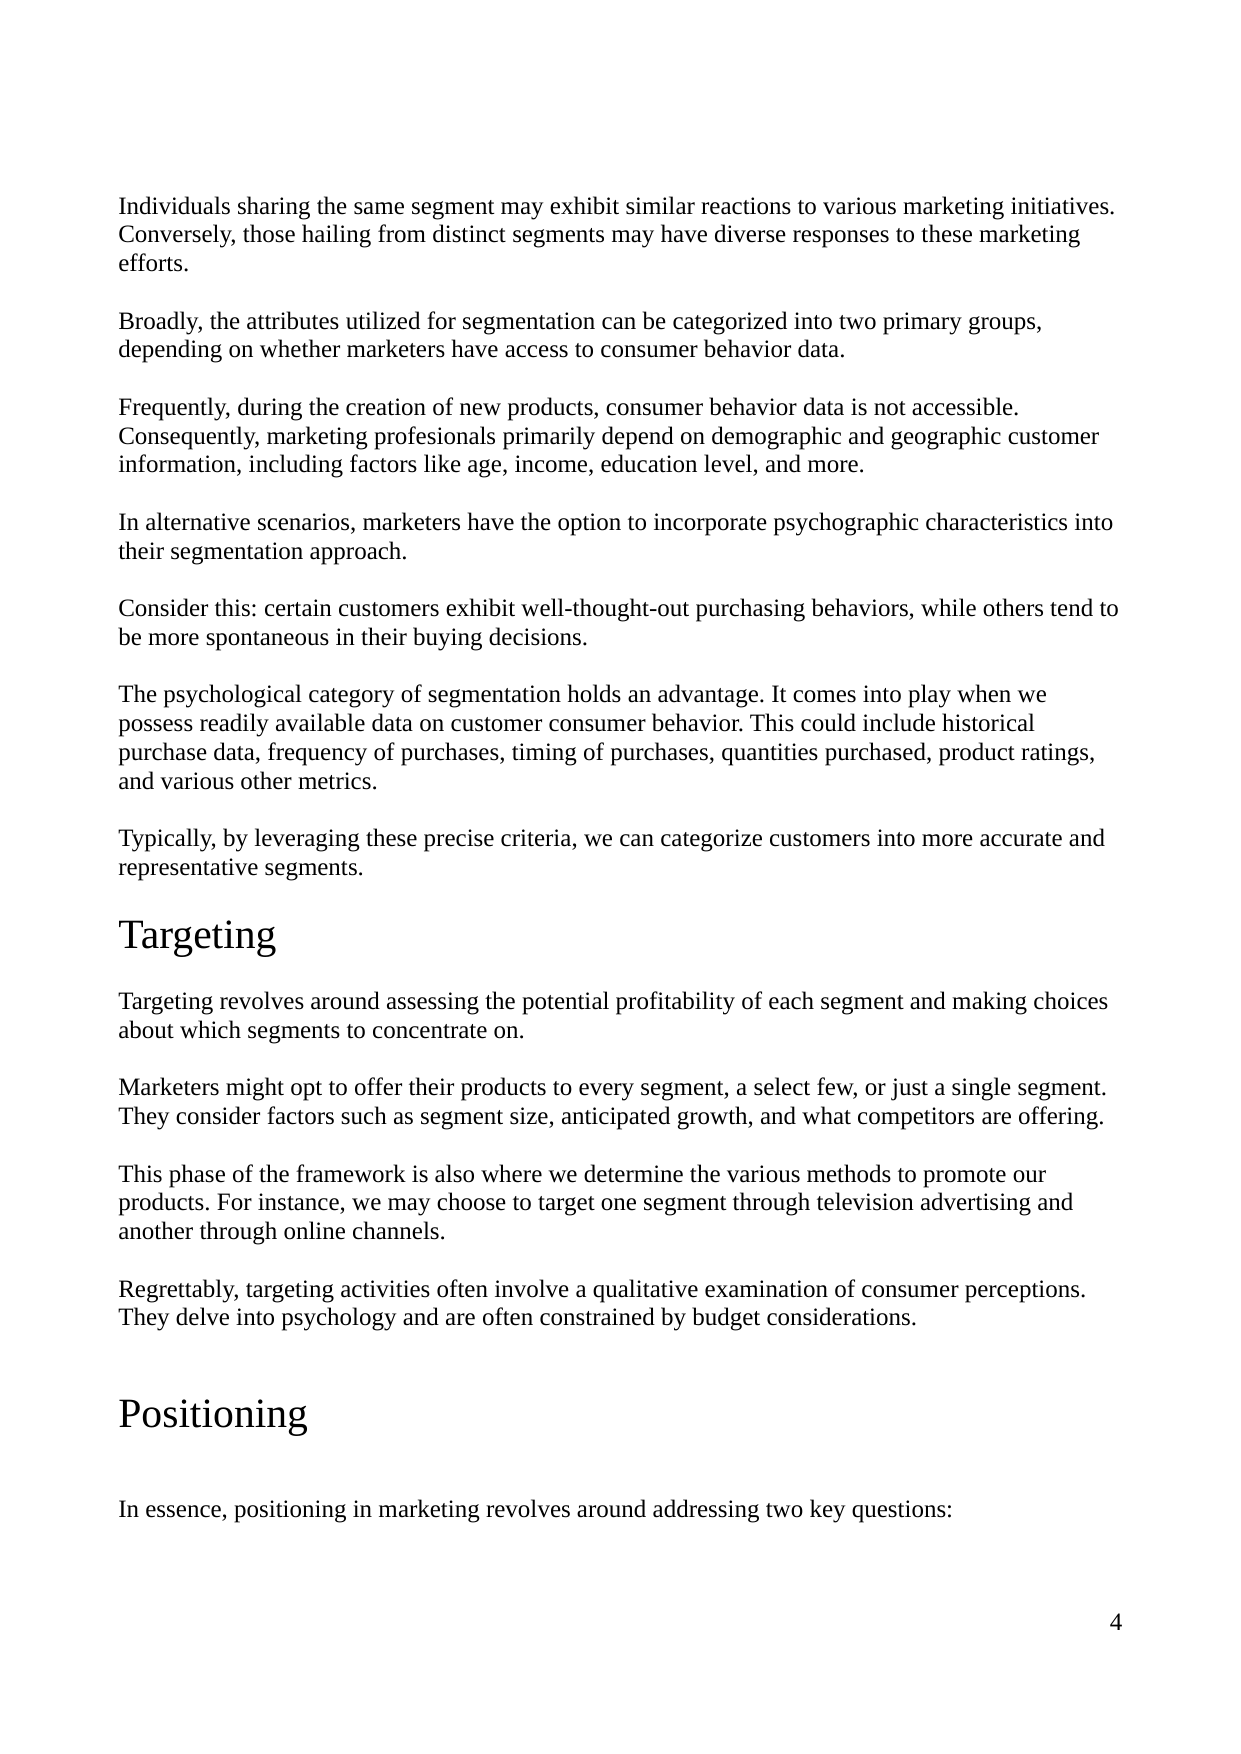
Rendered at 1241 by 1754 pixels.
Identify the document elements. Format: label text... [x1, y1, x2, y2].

text Regrettably, targeting activities often involve a qualitative examination of consumer perceptions. They delve into psychology and are often constrained by budget considerations. [118, 1274, 1122, 1331]
text This phase of the framework is also where we determine the various methods to promote our products. For instance, we may choose to target one segment through television advertising and another through online channels. [118, 1159, 1122, 1245]
text The psychological category of segmentation holds an advantage. It comes into play when we possess readily available data on customer consumer behavior. This could include historical purchase data, frequency of purchases, timing of purchases, quantities purchased, product ratings, and various other metrics. [118, 679, 1122, 794]
text In alternative scenarios, marketers have the option to incorporate psychographic characteristics into their segmentation approach. [118, 507, 1122, 564]
text Broadly, the attributes utilized for segmentation can be categorized into two primary groups, depending on whether marketers have access to consumer behavior data. [118, 306, 1122, 363]
text Positioning [118, 1389, 1122, 1437]
text Consider this: certain customers exhibit well-thought-out purchasing behaviors, while others tend to be more spontaneous in their buying decisions. [118, 593, 1122, 651]
text Marketers might opt to offer their products to every segment, a select few, or just a single segment. They consider factors such as segment size, anticipated growth, and what competitors are offering. [118, 1072, 1122, 1130]
text Frequently, during the creation of new products, consumer behavior data is not accessible. Consequently, marketing profesionals primarily depend on demographic and geographic customer information, including factors like age, income, education level, and more. [118, 392, 1122, 478]
text Individuals sharing the same segment may exhibit similar reactions to various marketing initiatives. Conversely, those hailing from distinct segments may have diverse responses to these marketing efforts. [118, 191, 1122, 277]
text Typically, by leveraging these precise criteria, we can categorize customers into more accurate and representative segments. [118, 823, 1122, 881]
text Targeting [118, 909, 1122, 957]
text In essence, positioning in marketing revolves around addressing two key questions: [118, 1494, 1122, 1523]
text Targeting revolves around assessing the potential profitability of each segment and making choices about which segments to concentrate on. [118, 986, 1122, 1044]
